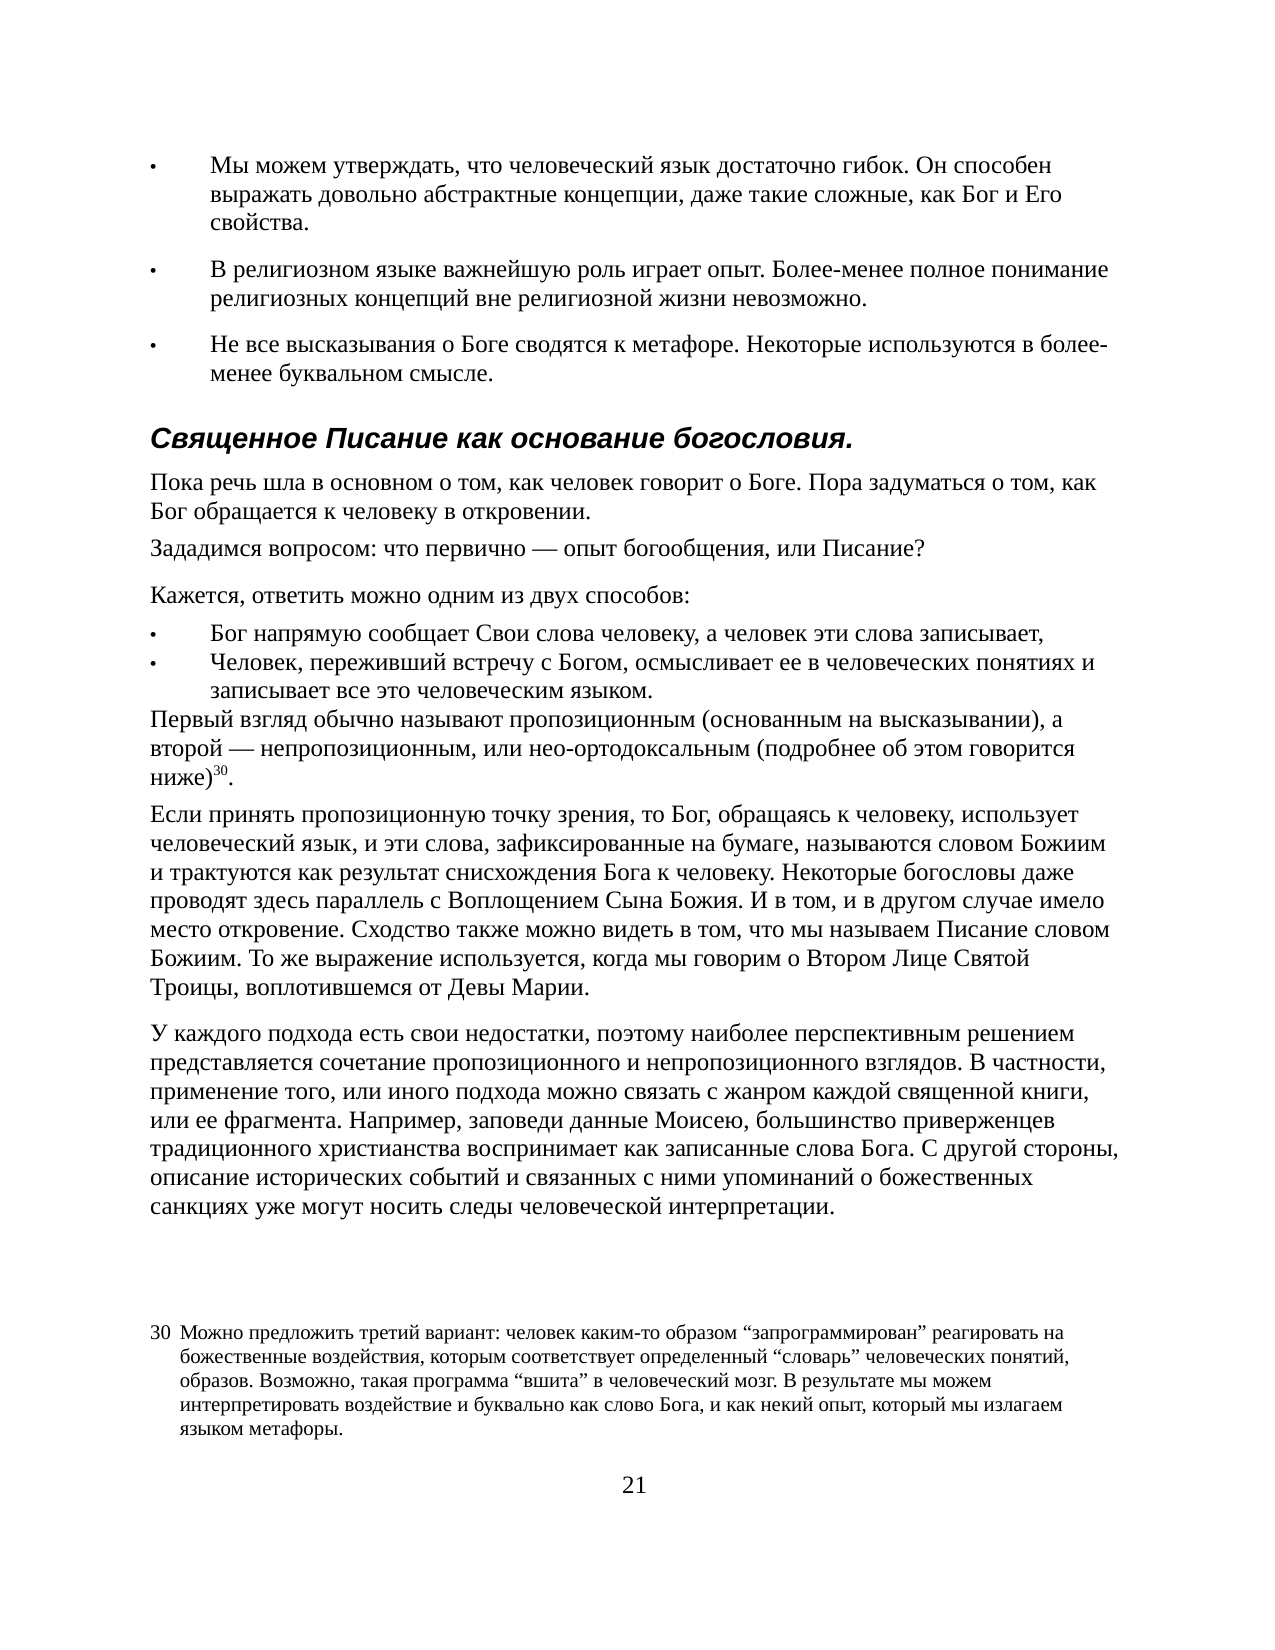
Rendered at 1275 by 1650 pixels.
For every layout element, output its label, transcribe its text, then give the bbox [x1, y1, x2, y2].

list В религиозном языке важнейшую роль играет опыт. Более-менее полное понимание религиозных концепций вне религиозной жизни невозможно. [150, 254, 1125, 312]
text Если принять пропозиционную точку зрения, то Бог, обращаясь к человеку, использует человеческий язык, и эти слова, зафиксированные на бумаге, называются словом Божиим и трактуются как результат снисхождения Бога к человеку. Некоторые богословы даже проводят здесь параллель с Воплощением Сына Божия. И в том, и в другом случае имело место откровение. Сходство также можно видеть в том, что мы называем Писание словом Божиим. То же выражение используется, когда мы говорим о Втором Лице Святой Троицы, воплотившемся от Девы Марии. [150, 799, 1125, 1001]
list Мы можем утверждать, что человеческий язык достаточно гибок. Он способен выражать довольно абстрактные концепции, даже такие сложные, как Бог и Его свойства. [150, 150, 1125, 236]
text Кажется, ответить можно одним из двух способов: [150, 580, 1125, 609]
text Зададимся вопросом: что первично — опыт богообщения, или Писание? [150, 533, 1125, 562]
list Человек, переживший встречу с Богом, осмысливает ее в человеческих понятиях и записывает все это человеческим языком. [150, 647, 1125, 704]
list Бог напрямую сообщает Свои слова человеку, а человек эти слова записывает, [150, 618, 1125, 647]
text У каждого подхода есть свои недостатки, поэтому наиболее перспективным решением представляется сочетание пропозиционного и непропозиционного взглядов. В частности, применение того, или иного подхода можно связать с жанром каждой священной книги, или ее фрагмента. Например, заповеди данные Моисею, большинство приверженцев традиционного христианства воспринимает как записанные слова Бога. С другой стороны, описание исторических событий и связанных с ними упоминаний о божественных санкциях уже могут носить следы человеческой интерпретации. [150, 1018, 1125, 1220]
text Можно предложить третий вариант: человек каким-то образом “запрограммирован” реагировать на божественные воздействия, которым соответствует определенный “словарь” человеческих понятий, образов. Возможно, такая программа “вшита” в человеческий мозг. В результате мы можем интерпретировать воздействие и буквально как слово Бога, и как некий опыт, который мы излагаем языком метафоры. [150, 1320, 1125, 1440]
text Пока речь шла в основном о том, как человек говорит о Боге. Пора задуматься о том, как Бог обращается к человеку в откровении. [150, 467, 1125, 524]
subtitle Священное Писание как основание богословия. [150, 421, 1125, 454]
text Первый взгляд обычно называют пропозиционным (основанным на высказывании), а второй — непропозиционным, или нео-ортодоксальным (подробнее об этом говорится ниже). [150, 704, 1125, 790]
list Не все высказывания о Боге сводятся к метафоре. Некоторые используются в более-менее буквальном смысле. [150, 329, 1125, 387]
